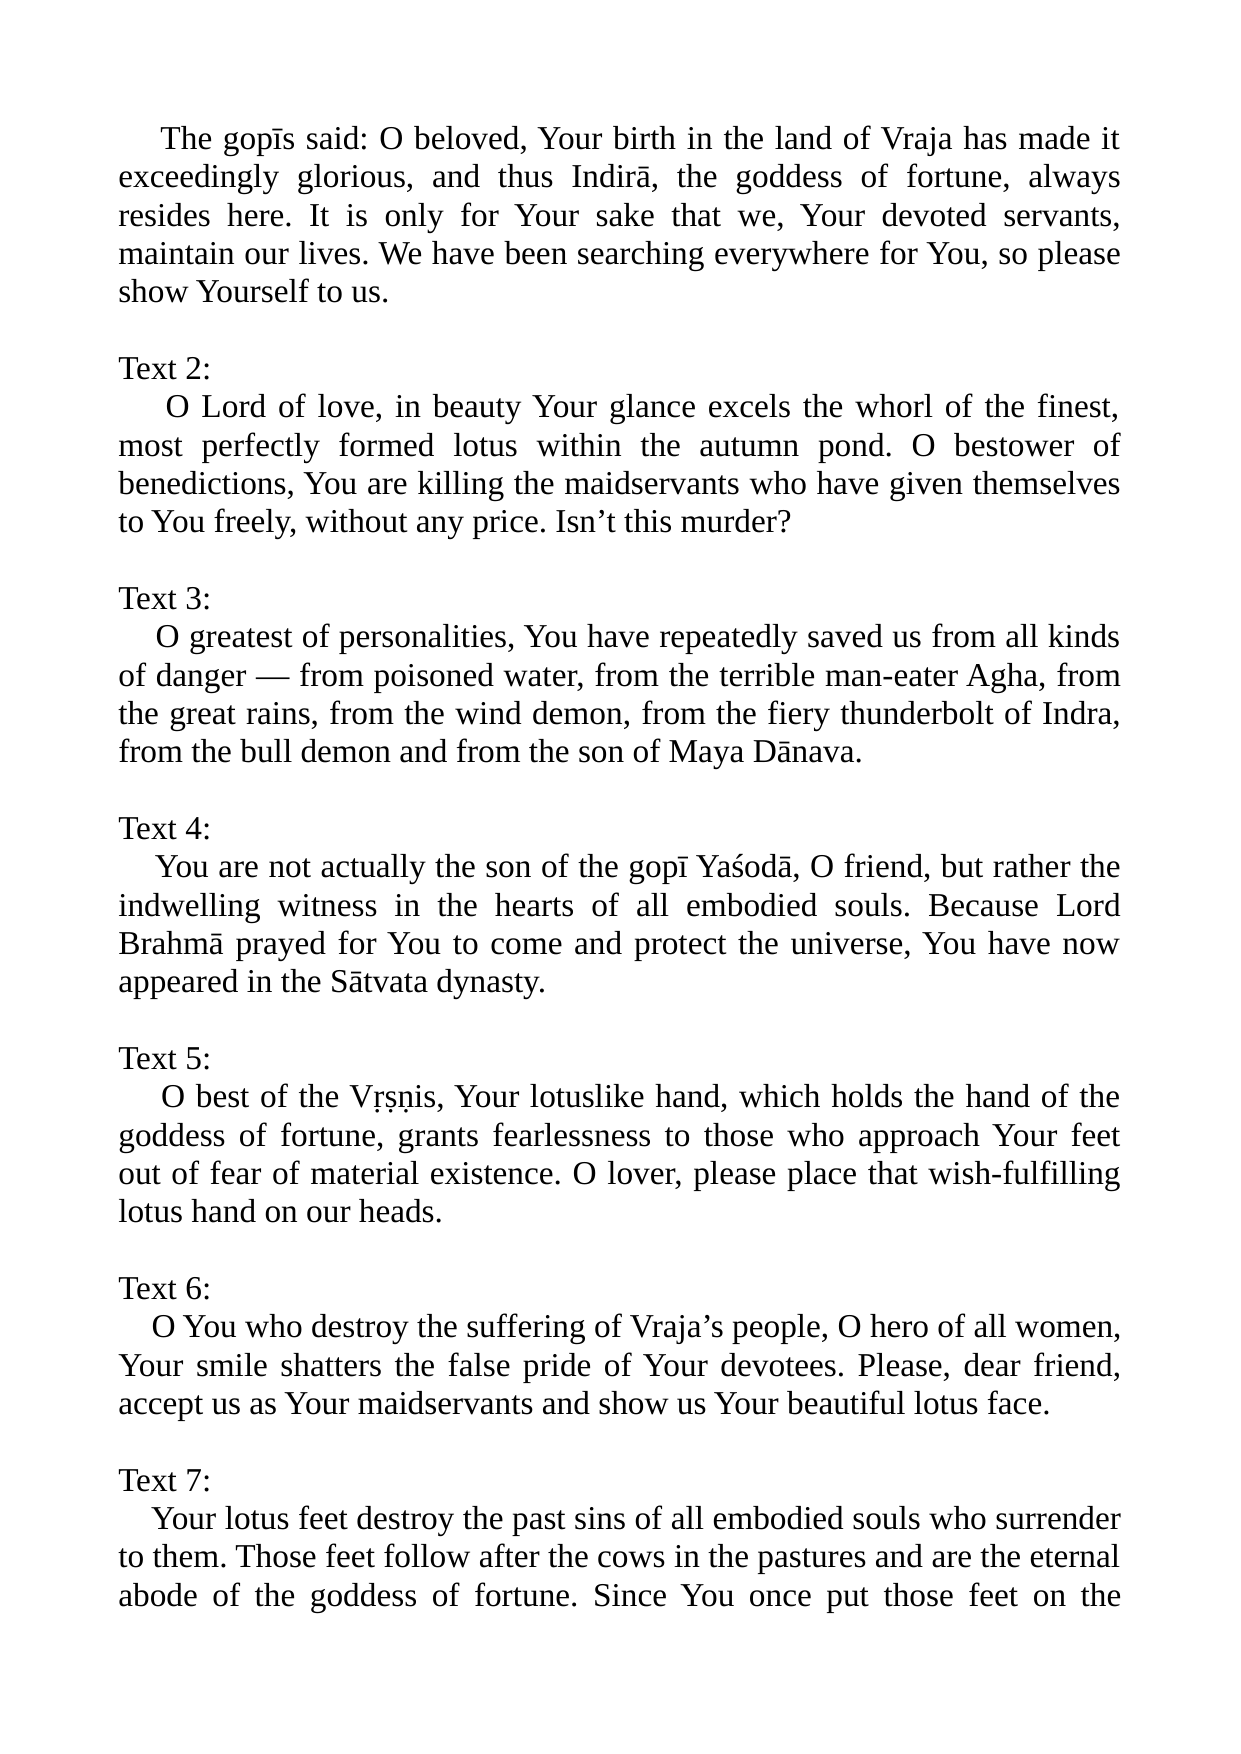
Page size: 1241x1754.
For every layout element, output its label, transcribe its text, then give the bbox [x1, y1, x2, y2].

text You are not actually the son of the gopī Yaśodā, O friend, but rather the indwelling witness in the hearts of all embodied souls. Because Lord Brahmā prayed for You to come and protect the universe, You have now appeared in the Sātvata dynasty. [118, 846, 1122, 1000]
text Text 7: [118, 1460, 1122, 1498]
text Text 6: [118, 1268, 1122, 1306]
text Text 5: [118, 1038, 1122, 1076]
text O greatest of personalities, You have repeatedly saved us from all kinds of danger — from poisoned water, from the terrible man-eater Agha, from the great rains, from the wind demon, from the fiery thunderbolt of Indra, from the bull demon and from the son of Maya Dānava. [118, 616, 1122, 770]
text Text 2: [118, 348, 1122, 386]
text O You who destroy the suffering of Vraja’s people, O hero of all women, Your smile shatters the false pride of Your devotees. Please, dear friend, accept us as Your maidservants and show us Your beautiful lotus face. [118, 1306, 1122, 1421]
text Text 3: [118, 578, 1122, 616]
text O best of the Vṛṣṇis, Your lotuslike hand, which holds the hand of the goddess of fortune, grants fearlessness to those who approach Your feet out of fear of material existence. O lover, please place that wish-fulfilling lotus hand on our heads. [118, 1076, 1122, 1230]
text Text 4: [118, 808, 1122, 846]
text Your lotus feet destroy the past sins of all embodied souls who surrender to them. Those feet follow after the cows in the pastures and are the eternal abode of the goddess of fortune. Since You once put those feet on the [118, 1498, 1122, 1613]
text O Lord of love, in beauty Your glance excels the whorl of the finest, most perfectly formed lotus within the autumn pond. O bestower of benedictions, You are killing the maidservants who have given themselves to You freely, without any price. Isn’t this murder? [118, 386, 1122, 540]
text The gopīs said: O beloved, Your birth in the land of Vraja has made it exceedingly glorious, and thus Indirā, the goddess of fortune, always resides here. It is only for Your sake that we, Your devoted servants, maintain our lives. We have been searching everywhere for You, so please show Yourself to us. [118, 118, 1122, 310]
